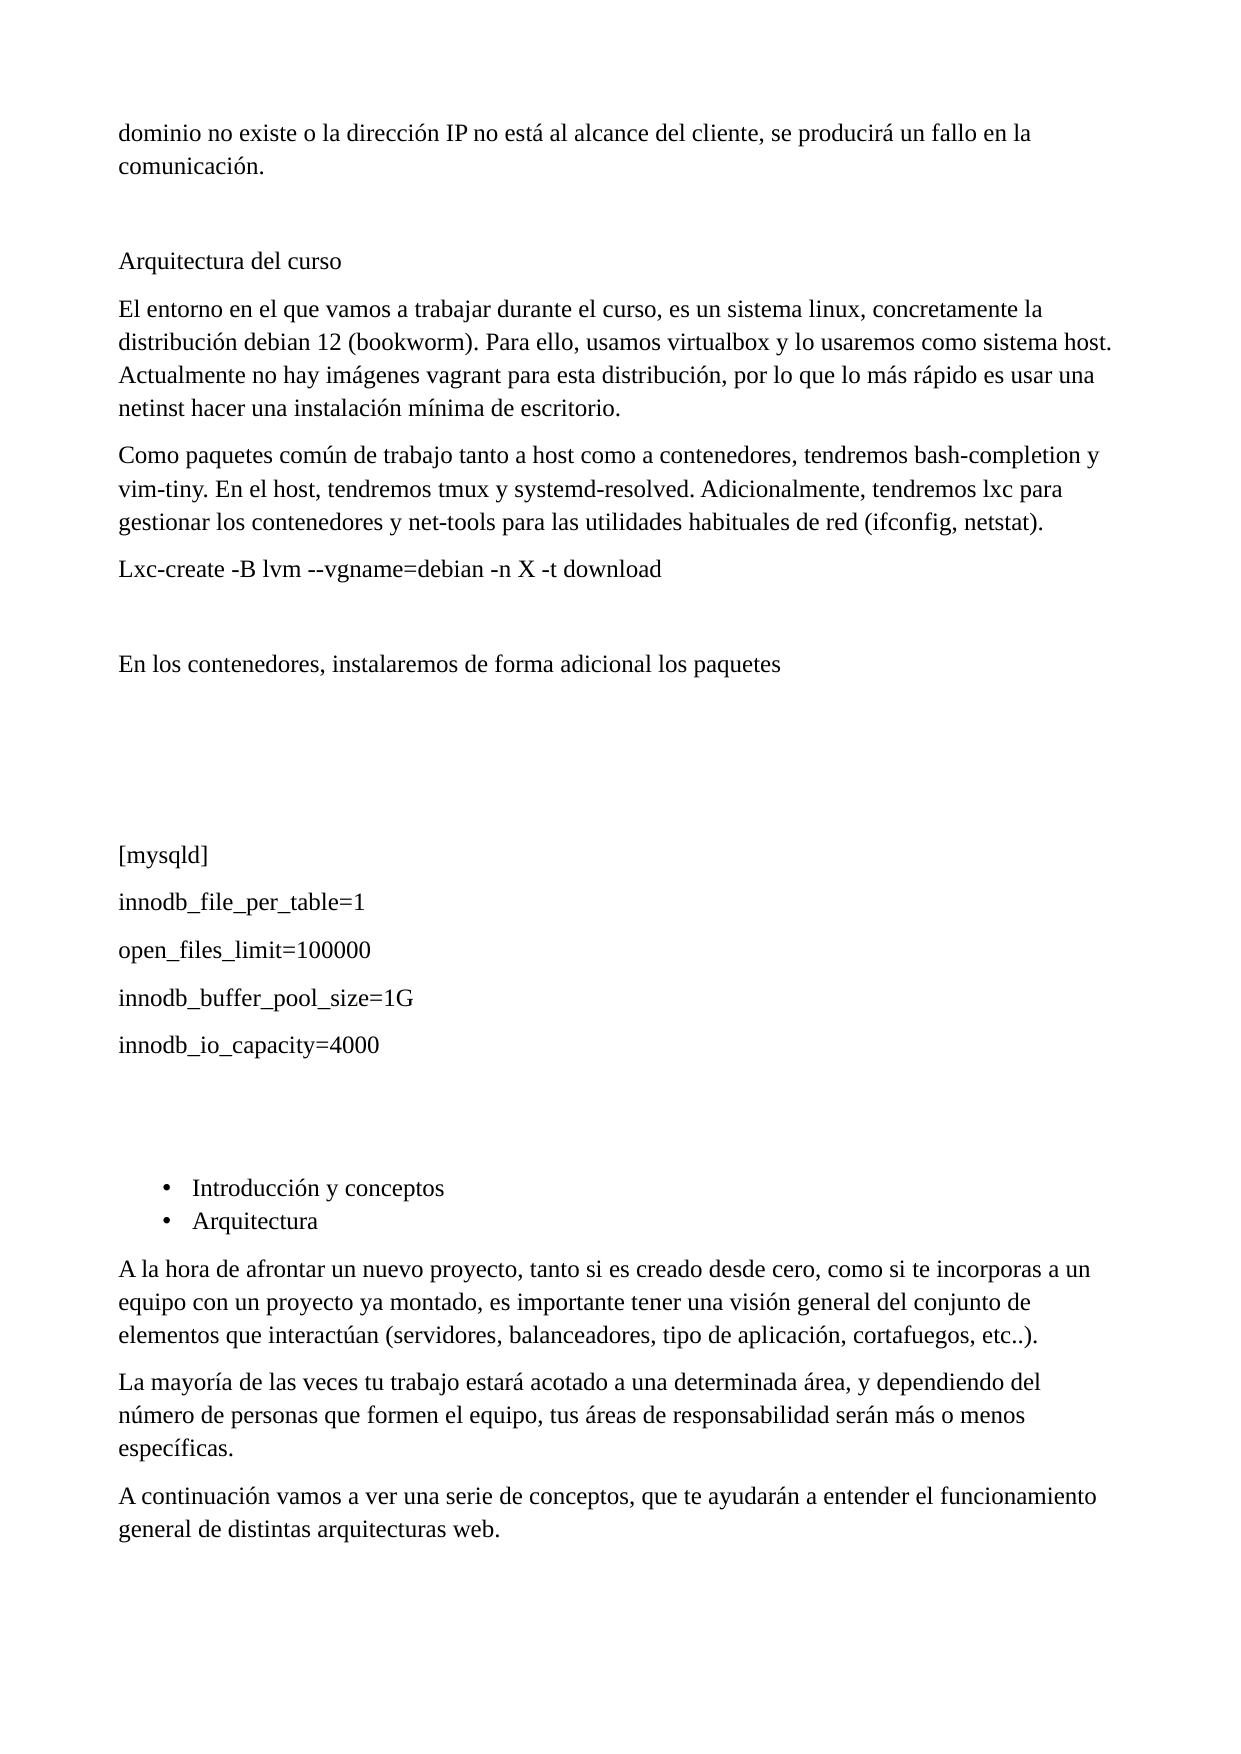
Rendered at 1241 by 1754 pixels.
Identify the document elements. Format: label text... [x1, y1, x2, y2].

text En los contenedores, instalaremos de forma adicional los paquetes [118, 649, 1122, 678]
list Arquitectura [162, 1206, 1122, 1235]
text A continuación vamos a ver una serie de conceptos, que te ayudarán a entender el funcionamiento general de distintas arquitecturas web. [118, 1481, 1122, 1543]
text [mysqld] [118, 840, 1122, 869]
text innodb_io_capacity=4000 [118, 1030, 1122, 1059]
text Arquitectura del curso [118, 246, 1122, 275]
text A la hora de afrontar un nuevo proyecto, tanto si es creado desde cero, como si te incorporas a un equipo con un proyecto ya montado, es importante tener una visión general del conjunto de elementos que interactúan (servidores, balanceadores, tipo de aplicación, cortafuegos, etc..). [118, 1254, 1122, 1348]
text El entorno en el que vamos a trabajar durante el curso, es un sistema linux, concretamente la distribución debian 12 (bookworm). Para ello, usamos virtualbox y lo usaremos como sistema host. Actualmente no hay imágenes vagrant para esta distribución, por lo que lo más rápido es usar una netinst hacer una instalación mínima de escritorio. [118, 294, 1122, 422]
text open_files_limit=100000 [118, 935, 1122, 964]
text La mayoría de las veces tu trabajo estará acotado a una determinada área, y dependiendo del número de personas que formen el equipo, tus áreas de responsabilidad serán más o menos específicas. [118, 1367, 1122, 1462]
text Como paquetes común de trabajo tanto a host como a contenedores, tendremos bash-completion y vim-tiny. En el host, tendremos tmux y systemd-resolved. Adicionalmente, tendremos lxc para gestionar los contenedores y net-tools para las utilidades habituales de red (ifconfig, netstat). [118, 441, 1122, 535]
text Lxc-create -B lvm --vgname=debian -n X -t download [118, 554, 1122, 583]
text dominio no existe o la dirección IP no está al alcance del cliente, se producirá un fallo en la comunicación. [118, 118, 1122, 180]
text innodb_file_per_table=1 [118, 887, 1122, 916]
list Introducción y conceptos [162, 1173, 1122, 1202]
text innodb_buffer_pool_size=1G [118, 983, 1122, 1011]
